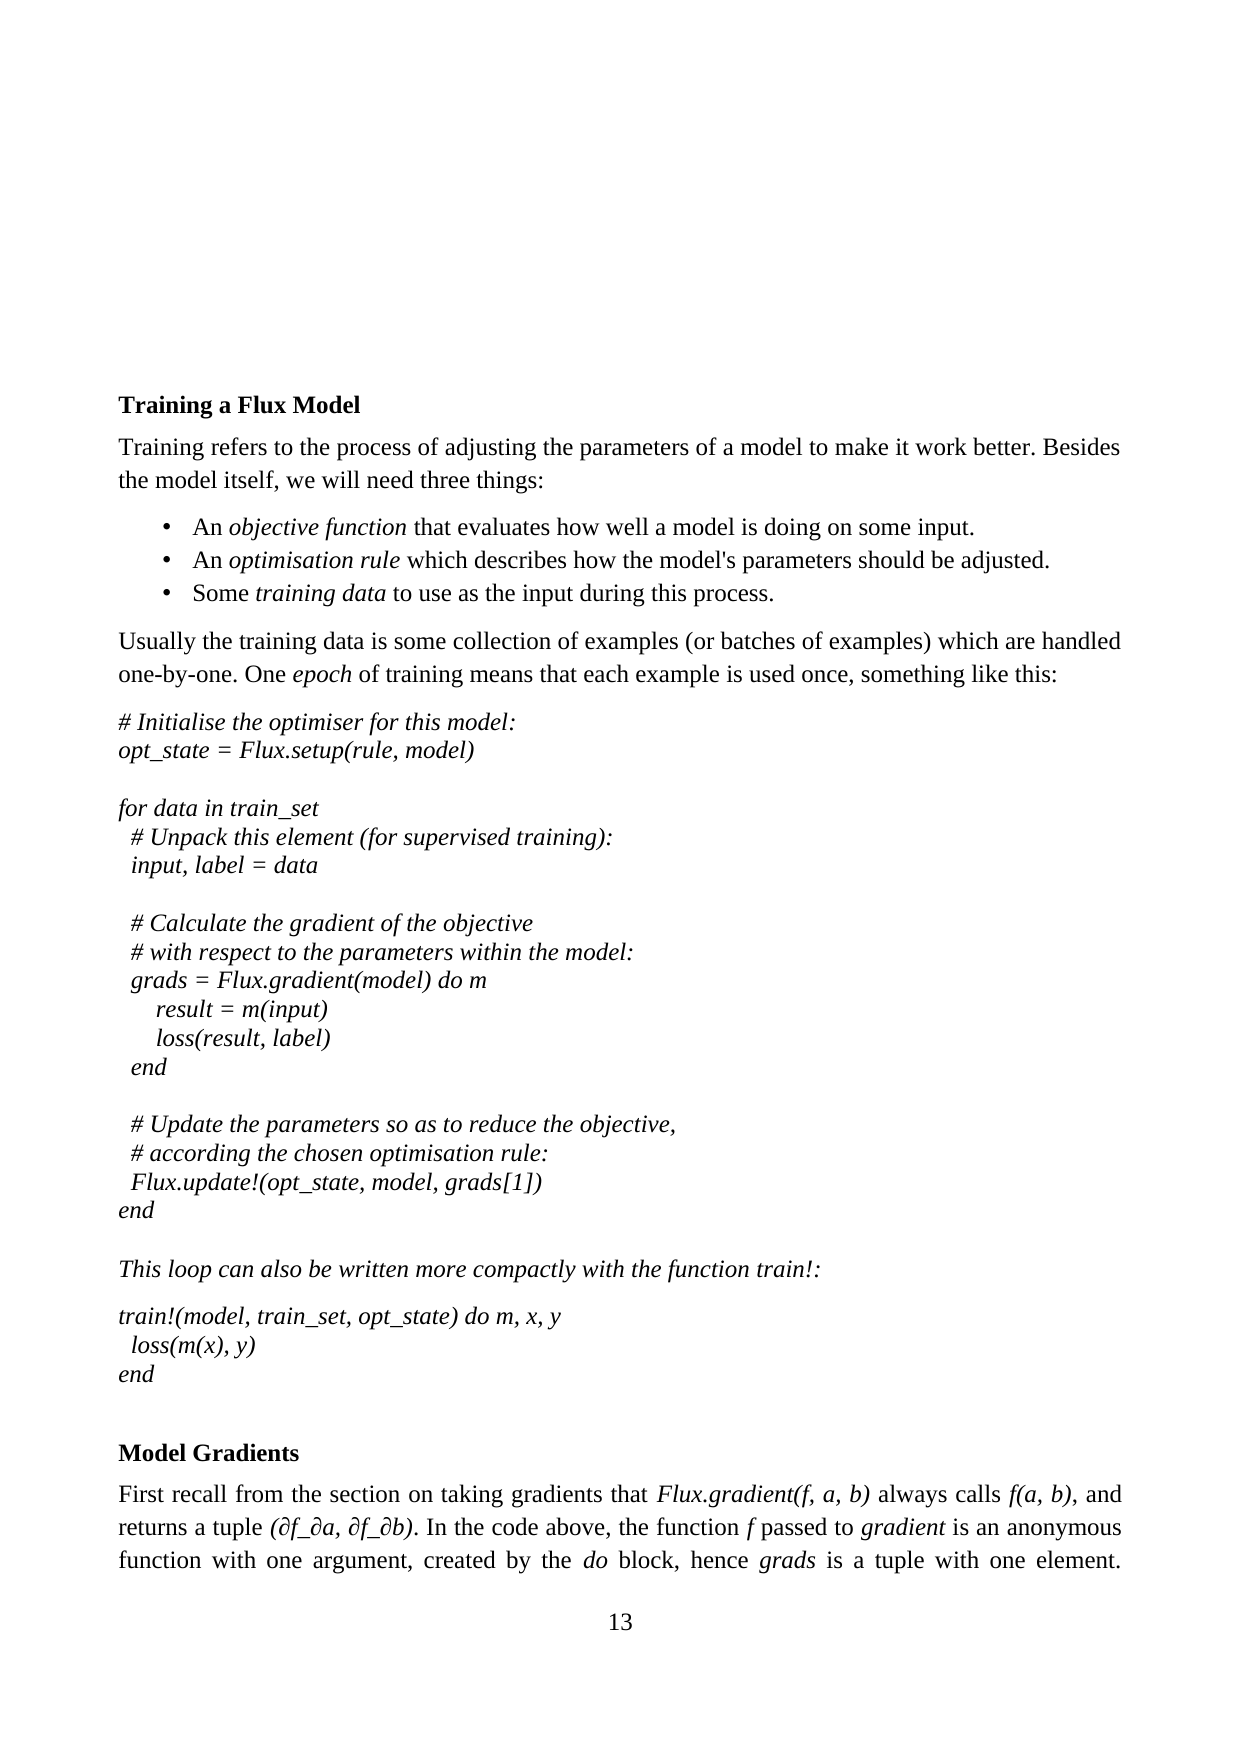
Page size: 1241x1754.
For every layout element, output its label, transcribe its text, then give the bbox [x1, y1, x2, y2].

text This loop can also be written more compactly with the function train!: [118, 1254, 1122, 1282]
text # Calculate the gradient of the objective [118, 908, 1122, 937]
text loss(m(x), y) [118, 1330, 1122, 1359]
text # with respect to the parameters within the model: [118, 937, 1122, 966]
text Usually the training data is some collection of examples (or batches of examples) which are handled one-by-one. One epoch of training means that each example is used once, something like this: [118, 626, 1122, 688]
subtitle Model Gradients [118, 1438, 1122, 1467]
text # according the chosen optimisation rule: [118, 1138, 1122, 1167]
text opt_state = Flux.setup(rule, model) [118, 736, 1122, 764]
list An objective function that evaluates how well a model is doing on some input. [162, 512, 1122, 541]
text result = m(input) [118, 994, 1122, 1023]
text input, label = data [118, 851, 1122, 879]
text end [118, 1359, 1122, 1388]
text end [118, 1052, 1122, 1081]
text First recall from the section on taking gradients that Flux.gradient(f, a, b) always calls f(a, b), and returns a tuple (∂f_∂a, ∂f_∂b). In the code above, the function f passed to gradient is an anonymous function with one argument, created by the do block, hence grads is a tuple with one element. [118, 1479, 1122, 1574]
text # Unpack this element (for supervised training): [118, 822, 1122, 851]
text Flux.update!(opt_state, model, grads[1]) [118, 1167, 1122, 1196]
text # Initialise the optimiser for this model: [118, 707, 1122, 736]
text # Update the parameters so as to reduce the objective, [118, 1109, 1122, 1138]
text Training refers to the process of adjusting the parameters of a model to make it work better. Besides the model itself, we will need three things: [118, 432, 1122, 494]
text end [118, 1196, 1122, 1224]
text grads = Flux.gradient(model) do m [118, 966, 1122, 994]
subtitle Training a Flux Model [118, 391, 1122, 419]
list An optimisation rule which describes how the model's parameters should be adjusted. [162, 546, 1122, 574]
text for data in train_set [118, 793, 1122, 822]
text train!(model, train_set, opt_state) do m, x, y [118, 1301, 1122, 1330]
list Some training data to use as the input during this process. [162, 578, 1122, 607]
text loss(result, label) [118, 1023, 1122, 1052]
